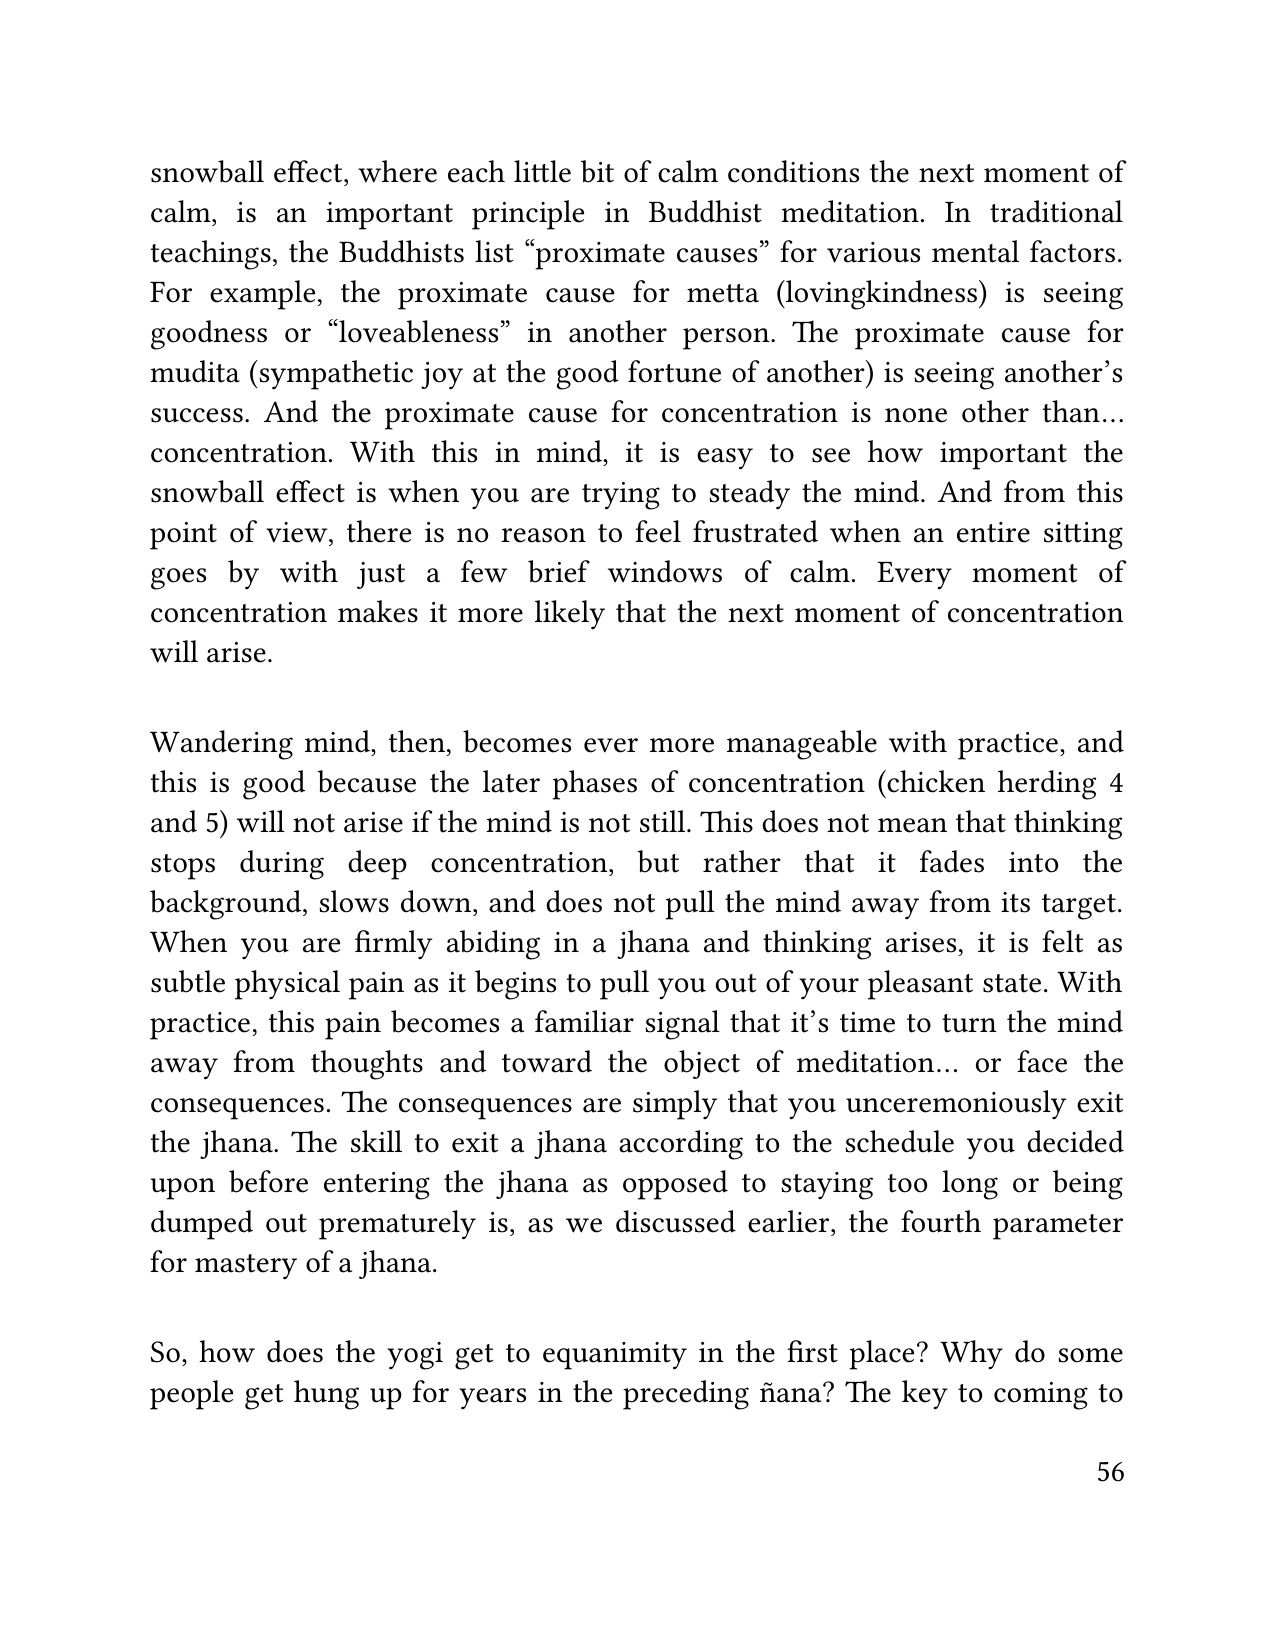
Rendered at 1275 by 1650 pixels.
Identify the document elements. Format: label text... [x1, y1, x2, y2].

text Wandering mind, then, becomes ever more manageable with practice, and this is good because the later phases of concentration (chicken herding 4 and 5) will not arise if the mind is not still. This does not mean that thinking stops during deep concentration, but rather that it fades into the background, slows down, and does not pull the mind away from its target. When you are firmly abiding in a jhana and thinking arises, it is felt as subtle physical pain as it begins to pull you out of your pleasant state. With practice, this pain becomes a familiar signal that it’s time to turn the mind away from thoughts and toward the object of meditation… or face the consequences. The consequences are simply that you unceremoniously exit the jhana. The skill to exit a jhana according to the schedule you decided upon before entering the jhana as opposed to staying too long or being dumped out prematurely is, as we discussed earlier, the fourth parameter for mastery of a jhana. [150, 720, 1125, 1280]
text So, how does the yogi get to equanimity in the first place? Why do some people get hung up for years in the preceding ñana? The key to coming to [150, 1330, 1125, 1410]
text snowball effect, where each little bit of calm conditions the next moment of calm, is an important principle in Buddhist meditation. In traditional teachings, the Buddhists list “proximate causes” for various mental factors. For example, the proximate cause for metta (lovingkindness) is seeing goodness or “loveableness” in another person. The proximate cause for mudita (sympathetic joy at the good fortune of another) is seeing another’s success. And the proximate cause for concentration is none other than… concentration. With this in mind, it is easy to see how important the snowball effect is when you are trying to steady the mind. And from this point of view, there is no reason to feel frustrated when an entire sitting goes by with just a few brief windows of calm. Every moment of concentration makes it more likely that the next moment of concentration will arise. [150, 150, 1125, 670]
